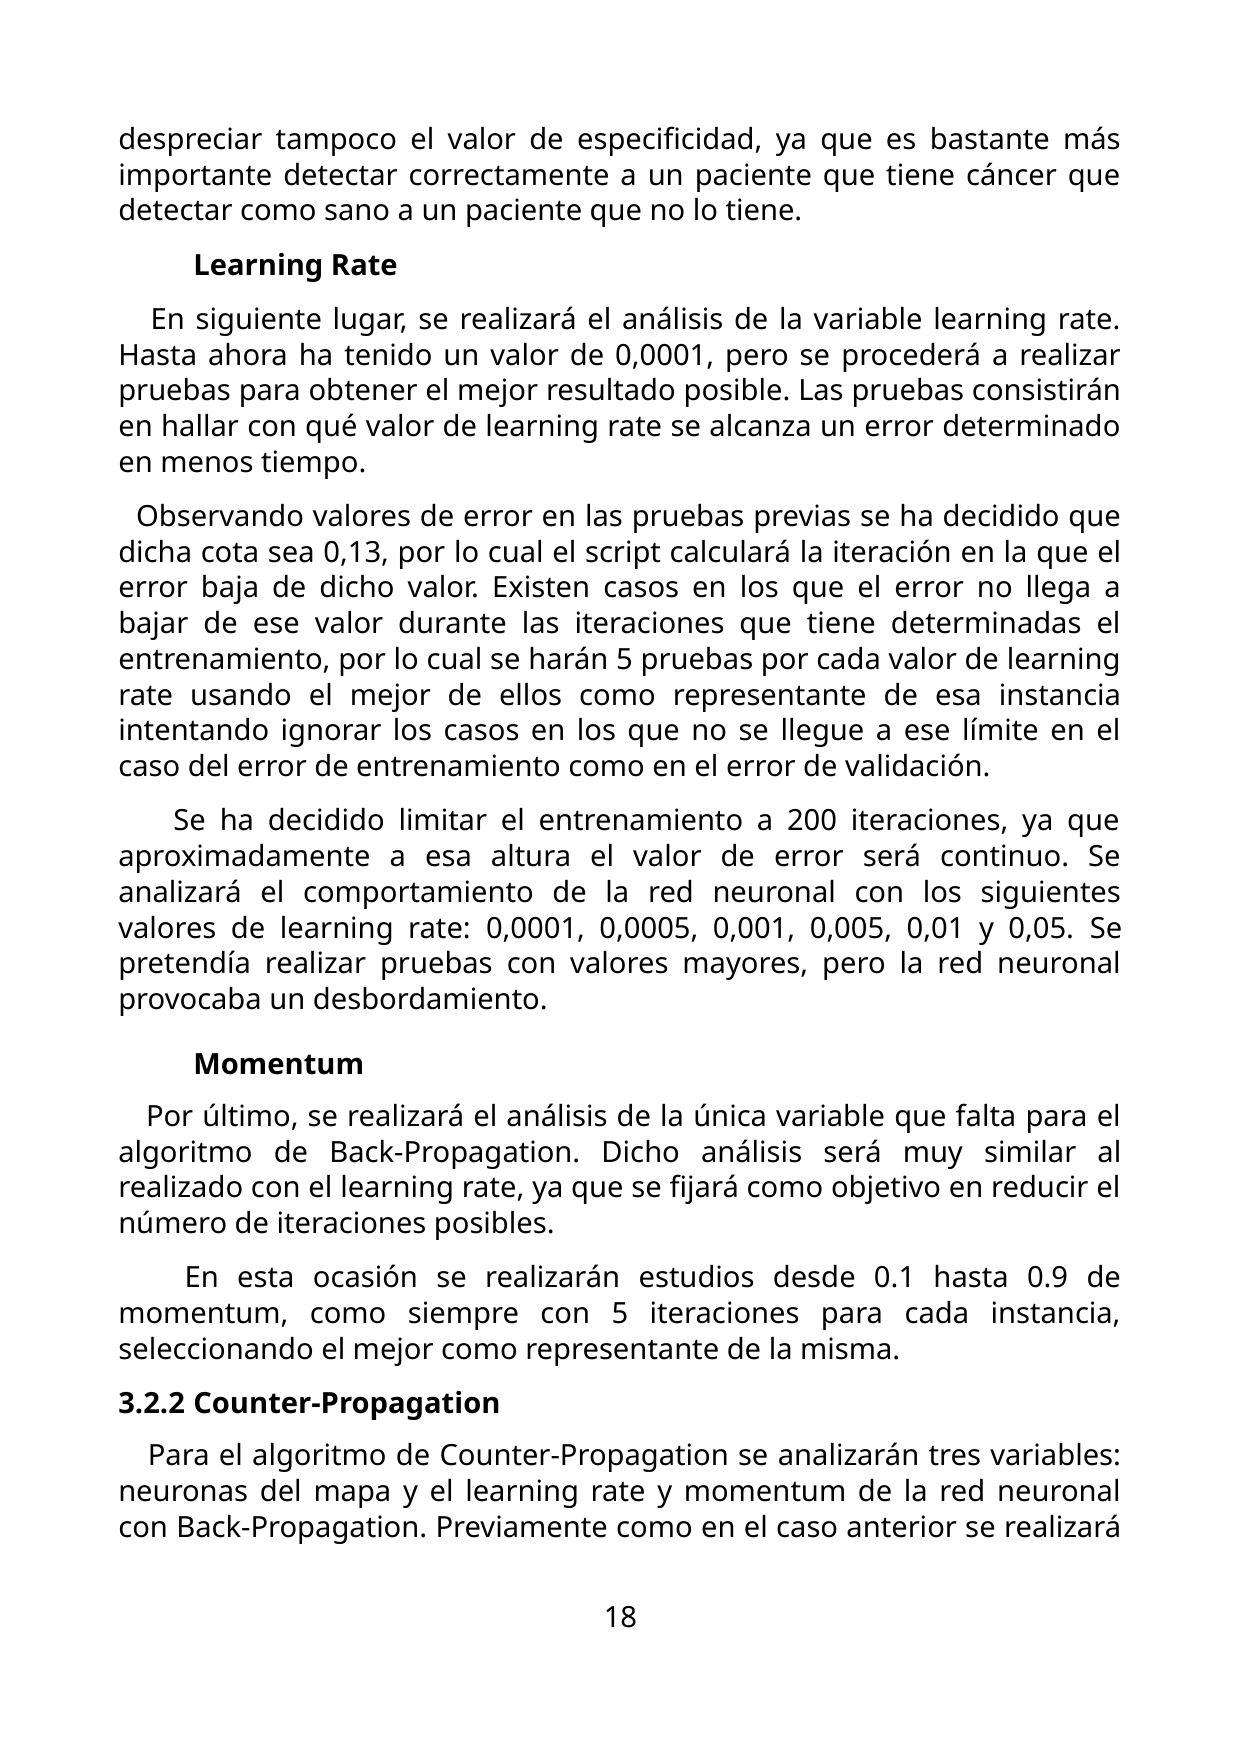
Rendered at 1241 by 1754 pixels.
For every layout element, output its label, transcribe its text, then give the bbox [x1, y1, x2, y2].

list En siguiente lugar, se realizará el análisis de la variable learning rate. Hasta ahora ha tenido un valor de 0,0001, pero se procederá a realizar pruebas para obtener el mejor resultado posible. Las pruebas consistirán en hallar con qué valor de learning rate se alcanza un error determinado en menos tiempo. [118, 298, 1122, 481]
text En esta ocasión se realizarán estudios desde 0.1 hasta 0.9 de momentum, como siempre con 5 iteraciones para cada instancia, seleccionando el mejor como representante de la misma. [118, 1257, 1122, 1368]
text despreciar tampoco el valor de especificidad, ya que es bastante más importante detectar correctamente a un paciente que tiene cáncer que detectar como sano a un paciente que no lo tiene. [118, 118, 1122, 229]
subtitle Counter-Propagation [118, 1382, 1122, 1422]
subtitle Momentum [118, 1043, 1122, 1083]
list Por último, se realizará el análisis de la única variable que falta para el algoritmo de Back-Propagation. Dicho análisis será muy similar al realizado con el learning rate, ya que se fijará como objetivo en reducir el número de iteraciones posibles. [118, 1095, 1122, 1242]
list Se ha decidido limitar el entrenamiento a 200 iteraciones, ya que aproximadamente a esa altura el valor de error será continuo. Se analizará el comportamiento de la red neuronal con los siguientes valores de learning rate: 0,0001, 0,0005, 0,001, 0,005, 0,01 y 0,05. Se pretendía realizar pruebas con valores mayores, pero la red neuronal provocaba un desbordamiento. [118, 800, 1122, 1018]
text Learning Rate [118, 244, 1122, 283]
text Para el algoritmo de Counter-Propagation se analizarán tres variables: neuronas del mapa y el learning rate y momentum de la red neuronal con Back-Propagation. Previamente como en el caso anterior se realizará [118, 1434, 1122, 1546]
list Observando valores de error en las pruebas previas se ha decidido que dicha cota sea 0,13, por lo cual el script calculará la iteración en la que el error baja de dicho valor. Existen casos en los que el error no llega a bajar de ese valor durante las iteraciones que tiene determinadas el entrenamiento, por lo cual se harán 5 pruebas por cada valor de learning rate usando el mejor de ellos como representante de esa instancia intentando ignorar los casos en los que no se llegue a ese límite en el caso del error de entrenamiento como en el error de validación. [118, 495, 1122, 785]
